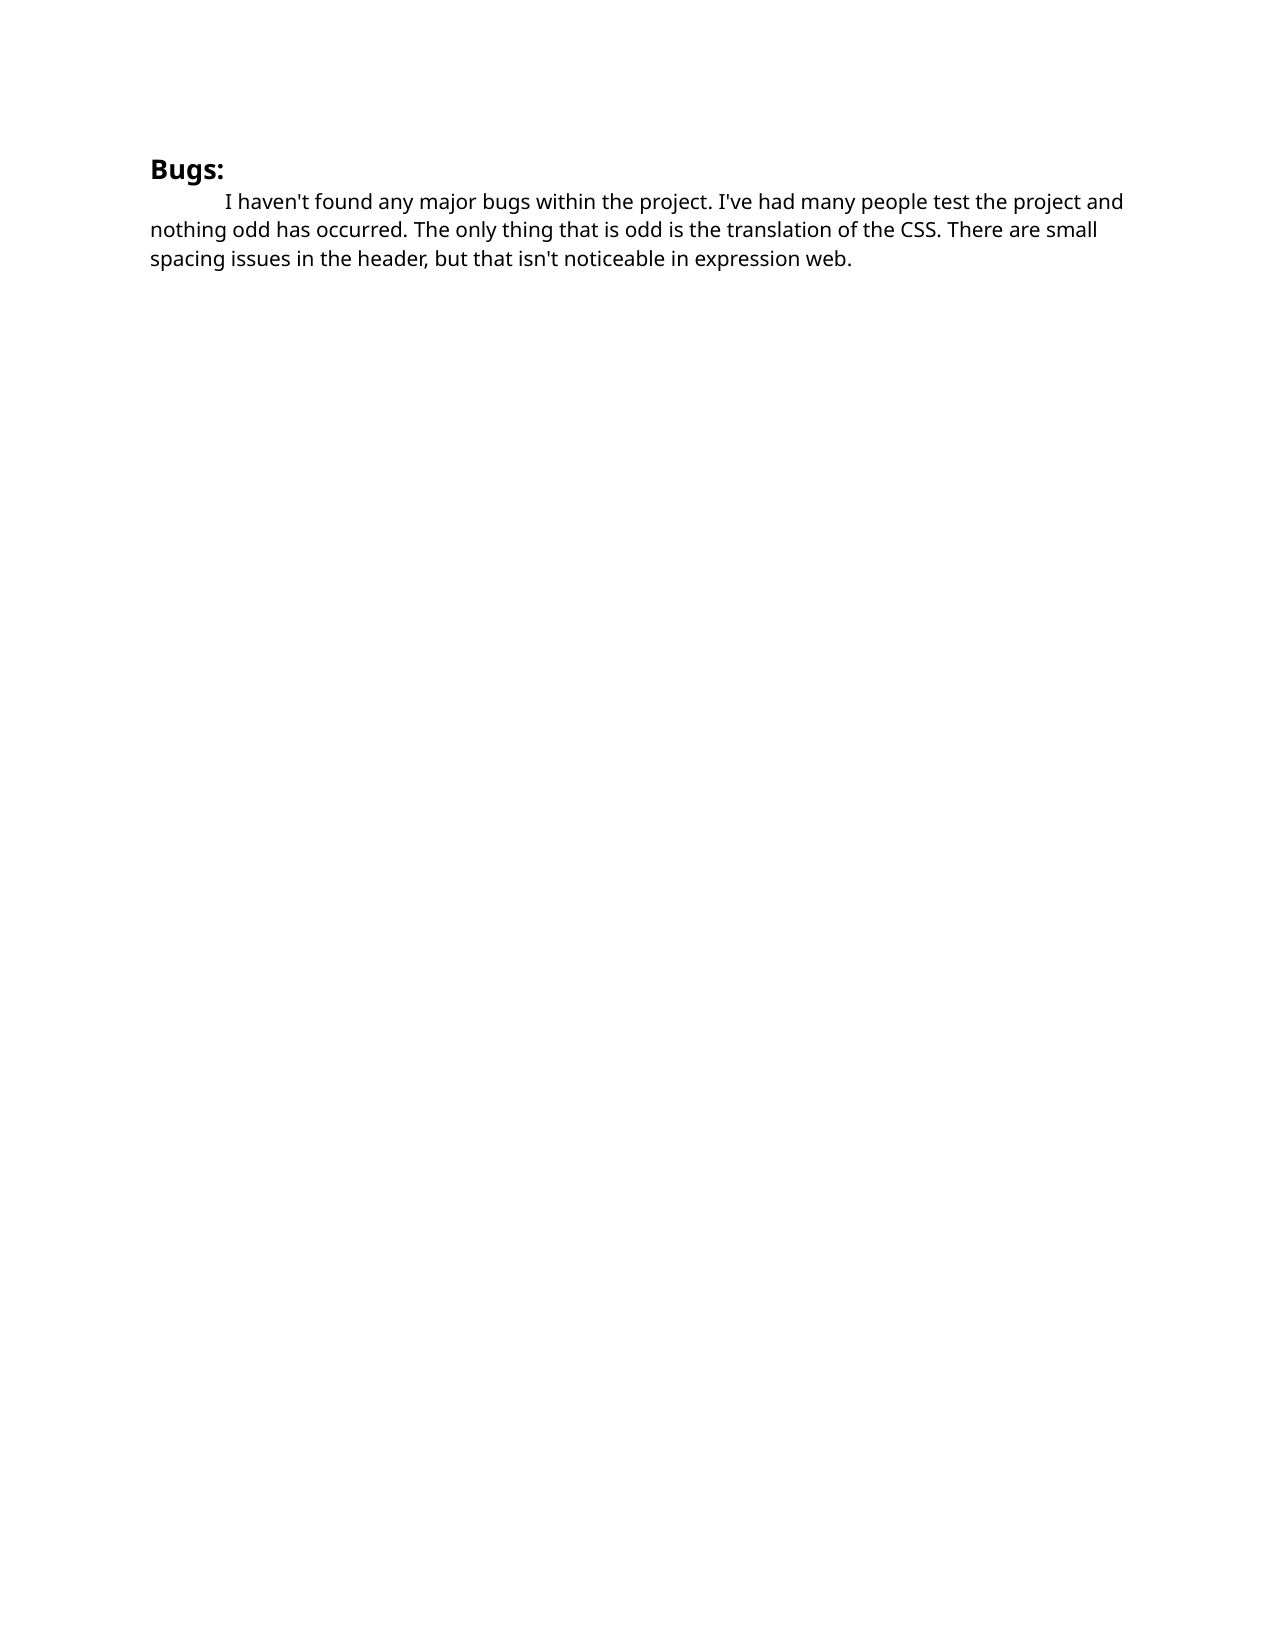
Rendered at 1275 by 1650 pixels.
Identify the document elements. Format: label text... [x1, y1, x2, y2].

text Bugs: I haven't found any major bugs within the project. I've had many people test the project and nothing odd has occurred. The only thing that is odd is the translation of the CSS. There are small spacing issues in the header, but that isn't noticeable in expression web. [150, 122, 1125, 272]
